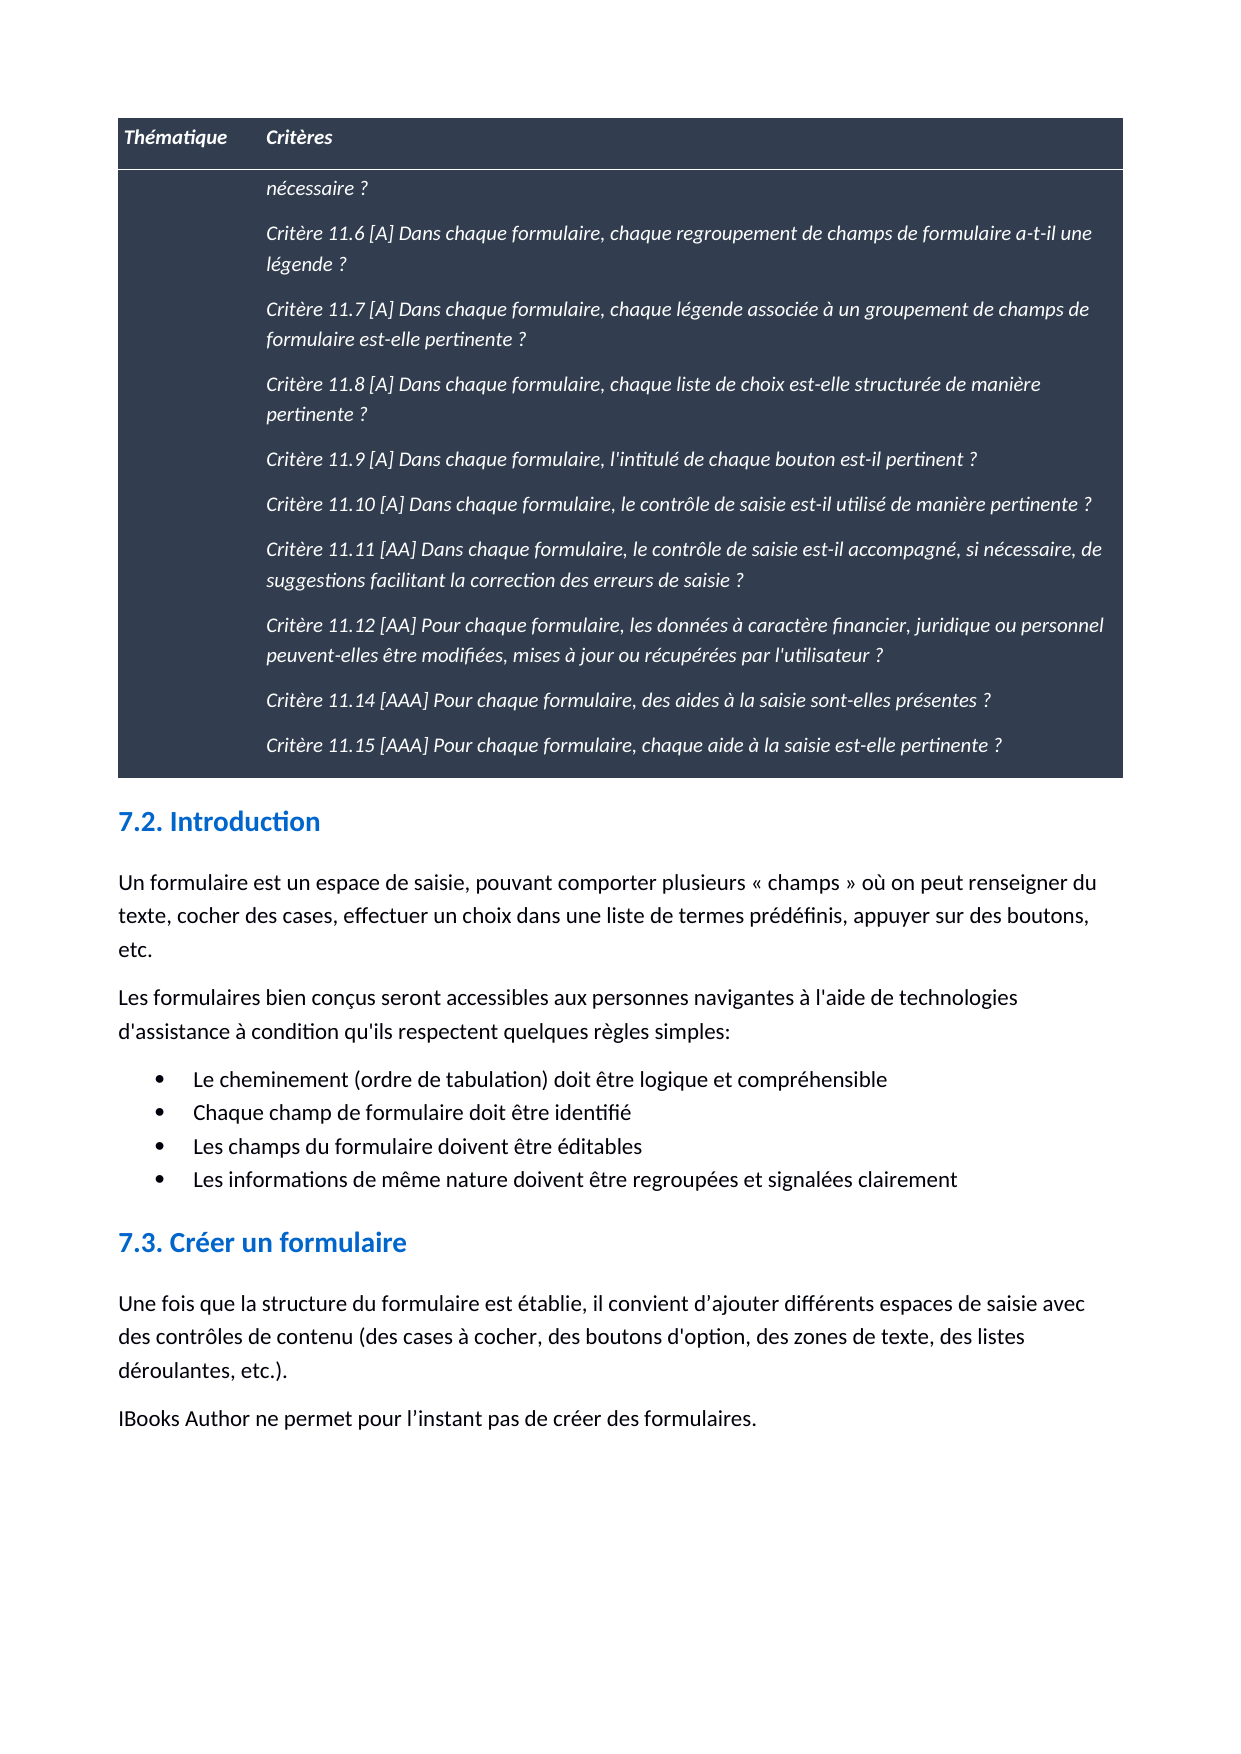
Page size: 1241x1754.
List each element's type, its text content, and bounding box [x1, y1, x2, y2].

list Les champs du formulaire doivent être éditables [156, 1132, 1122, 1160]
list Les informations de même nature doivent être regroupées et signalées clairement [156, 1166, 1122, 1193]
text Une fois que la structure du formulaire est établie, il convient d’ajouter différents espaces de saisie avec des contrôles de contenu (des cases à cocher, des boutons d'option, des zones de texte, des listes déroulantes, etc.). [118, 1289, 1122, 1384]
text IBooks Author ne permet pour l’instant pas de créer des formulaires. [118, 1404, 1122, 1432]
text Un formulaire est un espace de saisie, pouvant comporter plusieurs « champs » où on peut renseigner du texte, cocher des cases, effectuer un choix dans une liste de termes prédéfinis, appuyer sur des boutons, etc. [118, 868, 1122, 963]
table_header Thématique [118, 118, 261, 169]
list Chaque champ de formulaire doit être identifié [156, 1098, 1122, 1126]
table_cell nécessaire ? Critère 11.6 [A] Dans chaque formulaire, chaque regroupement de champs de formulaire a-t-il une légende ? Critère 11.7 [A] Dans chaque formulaire, chaque légende associée à un groupement de champs de formulaire est-elle pertinente ? Critère 11.8 [A] Dans chaque formulaire, chaque liste de choix est-elle structurée de manière pertinente ? Critère 11.9 [A] Dans chaque formulaire, l'intitulé de chaque bouton est-il pertinent ? Critère 11.10 [A] Dans chaque formulaire, le contrôle de saisie est-il utilisé de manière pertinente ? Critère 11.11 [AA] Dans chaque formulaire, le contrôle de saisie est-il accompagné, si nécessaire, de suggestions facilitant la correction des erreurs de saisie ? Critère 11.12 [AA] Pour chaque formulaire, les données à caractère financier, juridique ou personnel peuvent-elles être modifiées, mises à jour ou récupérées par l'utilisateur ? Critère 11.14 [AAA] Pour chaque formulaire, des aides à la saisie sont-elles présentes ? Critère 11.15 [AAA] Pour chaque formulaire, chaque aide à la saisie est-elle pertinente ? [261, 170, 1123, 778]
table_cell [118, 170, 261, 778]
table_header Critères [261, 118, 1123, 169]
subtitle 7.2. Introduction [118, 803, 1122, 838]
subtitle 7.3. Créer un formulaire [118, 1224, 1122, 1259]
text Les formulaires bien conçus seront accessibles aux personnes navigantes à l'aide de technologies d'assistance à condition qu'ils respectent quelques règles simples: [118, 983, 1122, 1045]
list Le cheminement (ordre de tabulation) doit être logique et compréhensible [156, 1065, 1122, 1093]
